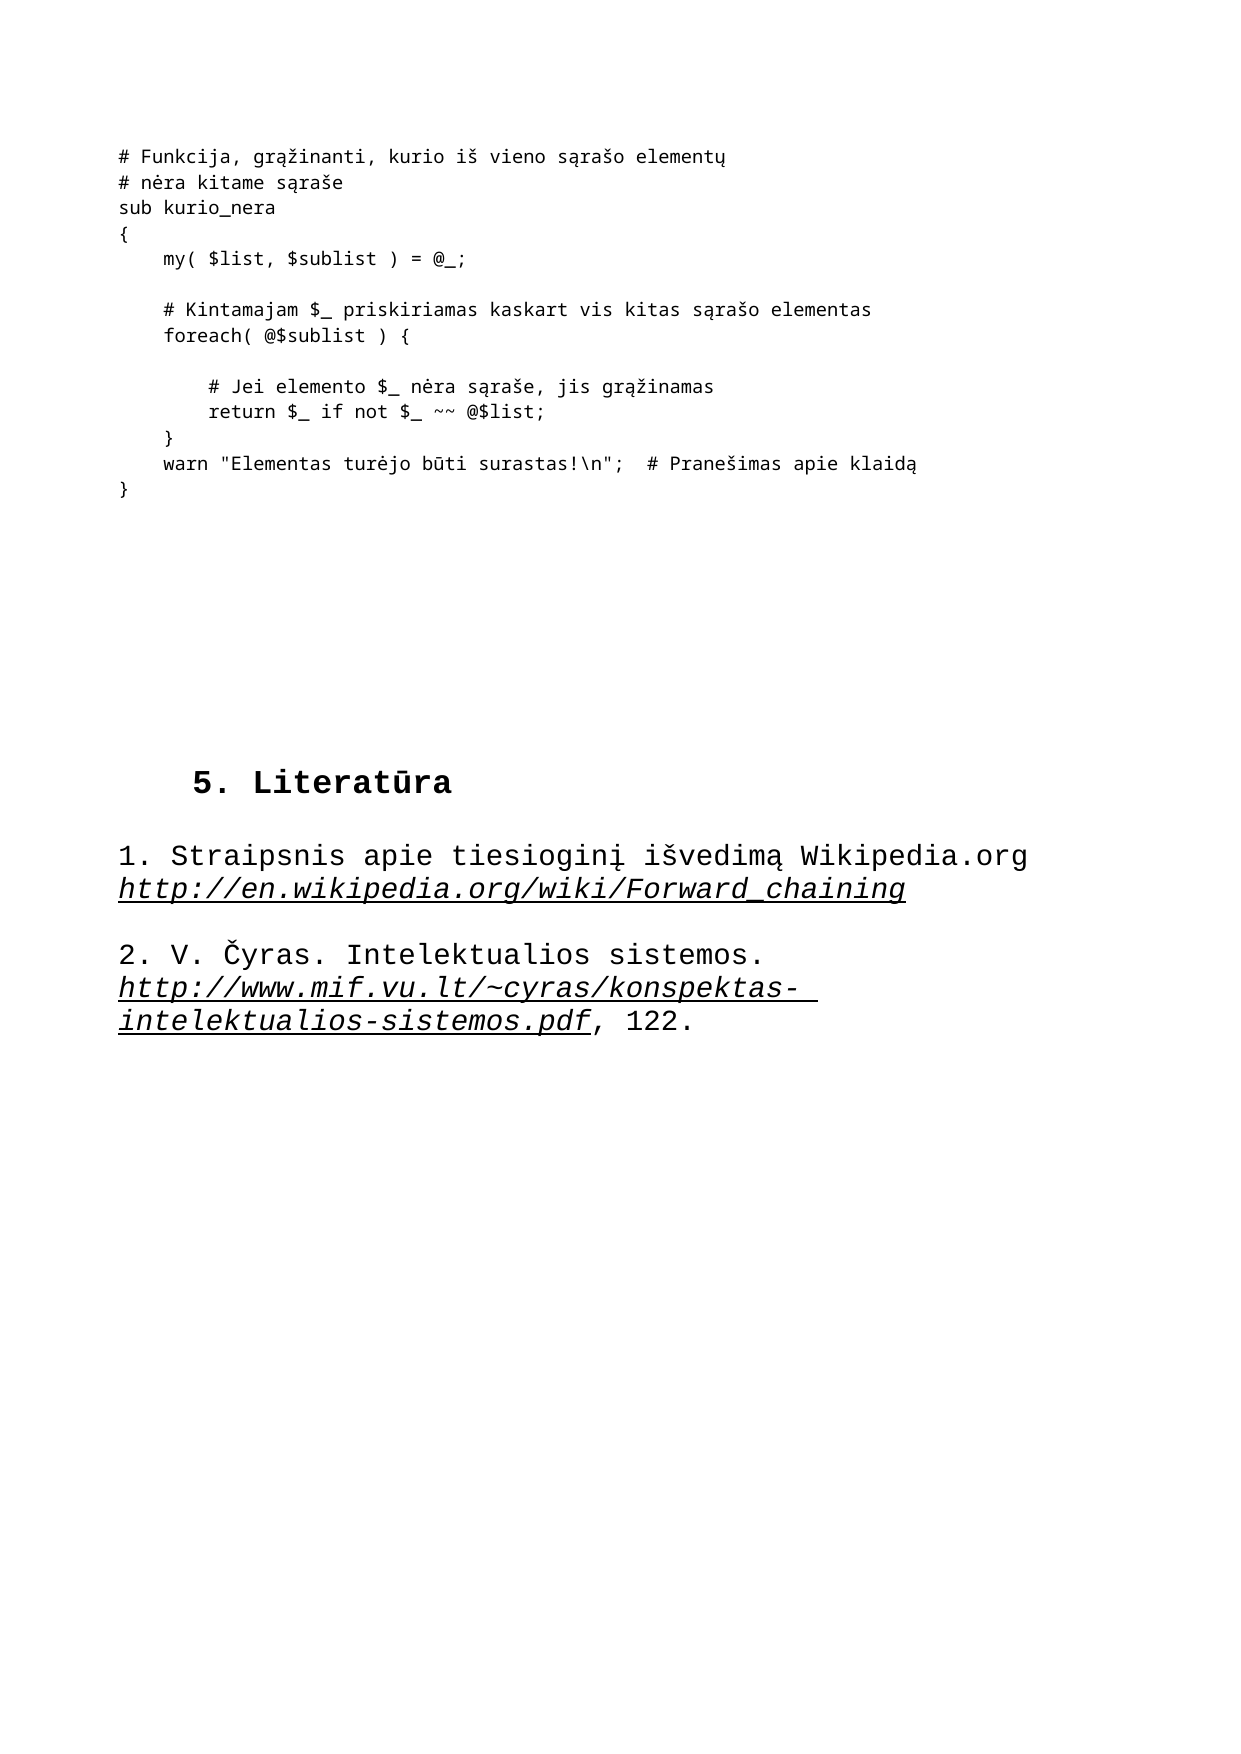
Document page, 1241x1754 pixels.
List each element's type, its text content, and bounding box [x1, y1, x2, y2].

text foreach( @$sublist ) { [118, 322, 1122, 348]
text # Jei elemento $_ nėra sąraše, jis grąžinamas [118, 373, 1122, 399]
text } [118, 424, 1122, 450]
text warn "Elementas turėjo būti surastas!\n"; # Pranešimas apie klaidą [118, 450, 1122, 475]
text sub kurio_nera [118, 195, 1122, 220]
text # Funkcija, grąžinanti, kurio iš vieno sąrašo elementų [118, 144, 1122, 169]
text # nėra kitame sąraše [118, 169, 1122, 195]
text # Kintamajam $_ priskiriamas kaskart vis kitas sąrašo elementas [118, 297, 1122, 322]
text return $_ if not $_ ~~ @$list; [118, 399, 1122, 424]
text 2. V. Čyras. Intelektualios sistemos. http://www.mif.vu.lt/~cyras/konspektas- [118, 940, 1122, 1006]
text } [118, 475, 1122, 501]
text 5. Literatūra [192, 766, 1122, 803]
text 1. Straipsnis apie tiesioginį išvedimą Wikipedia.org [118, 841, 1122, 874]
text intelektualios-sistemos.pdf, 122. [118, 1006, 1122, 1039]
text { [118, 220, 1122, 246]
text my( $list, $sublist ) = @_; [118, 246, 1122, 271]
text http://en.wikipedia.org/wiki/Forward_chaining [118, 874, 1122, 907]
